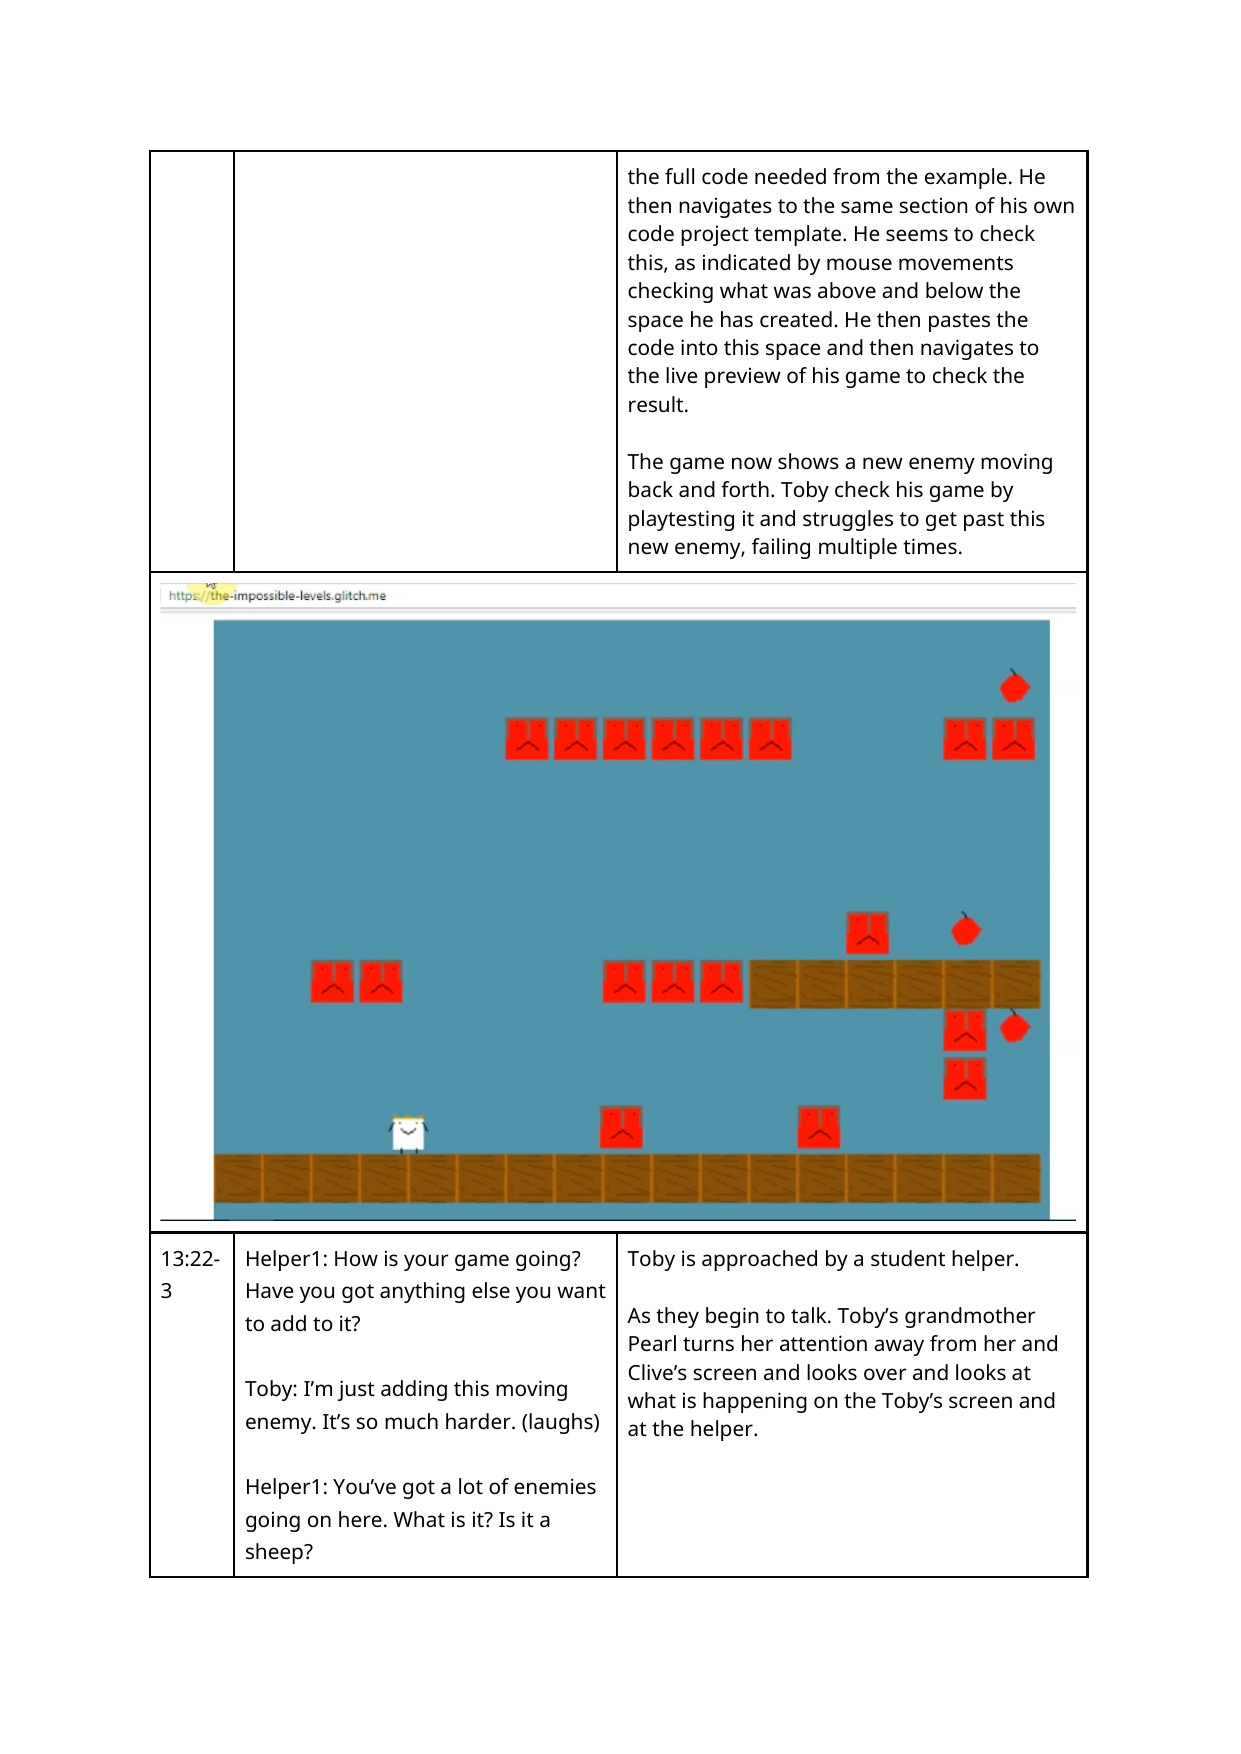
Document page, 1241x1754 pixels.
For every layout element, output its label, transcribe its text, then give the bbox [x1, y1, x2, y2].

table_cell Helper1: How is your game going? Have you got anything else you want to add to it? Toby: I’m just adding this moving enemy. It’s so much harder. (laughs) Helper1: You’ve got a lot of enemies going on here. What is it? Is it a sheep? [235, 1234, 616, 1576]
table_cell [235, 152, 616, 571]
table_cell [151, 573, 1086, 1231]
table_cell Toby is approached by a student helper. As they begin to talk. Toby’s grandmother Pearl turns her attention away from her and Clive’s screen and looks over and looks at what is happening on the Toby’s screen and at the helper. [618, 1234, 1086, 1576]
table_cell [151, 152, 233, 571]
picture [160, 583, 1077, 1221]
table_cell the full code needed from the example. He then navigates to the same section of his own code project template. He seems to check this, as indicated by mouse movements checking what was above and below the space he has created. He then pastes the code into this space and then navigates to the live preview of his game to check the result. The game now shows a new enemy moving back and forth. Toby check his game by playtesting it and struggles to get past this new enemy, failing multiple times. [618, 152, 1086, 571]
table_cell 13:22-3 [151, 1234, 233, 1576]
